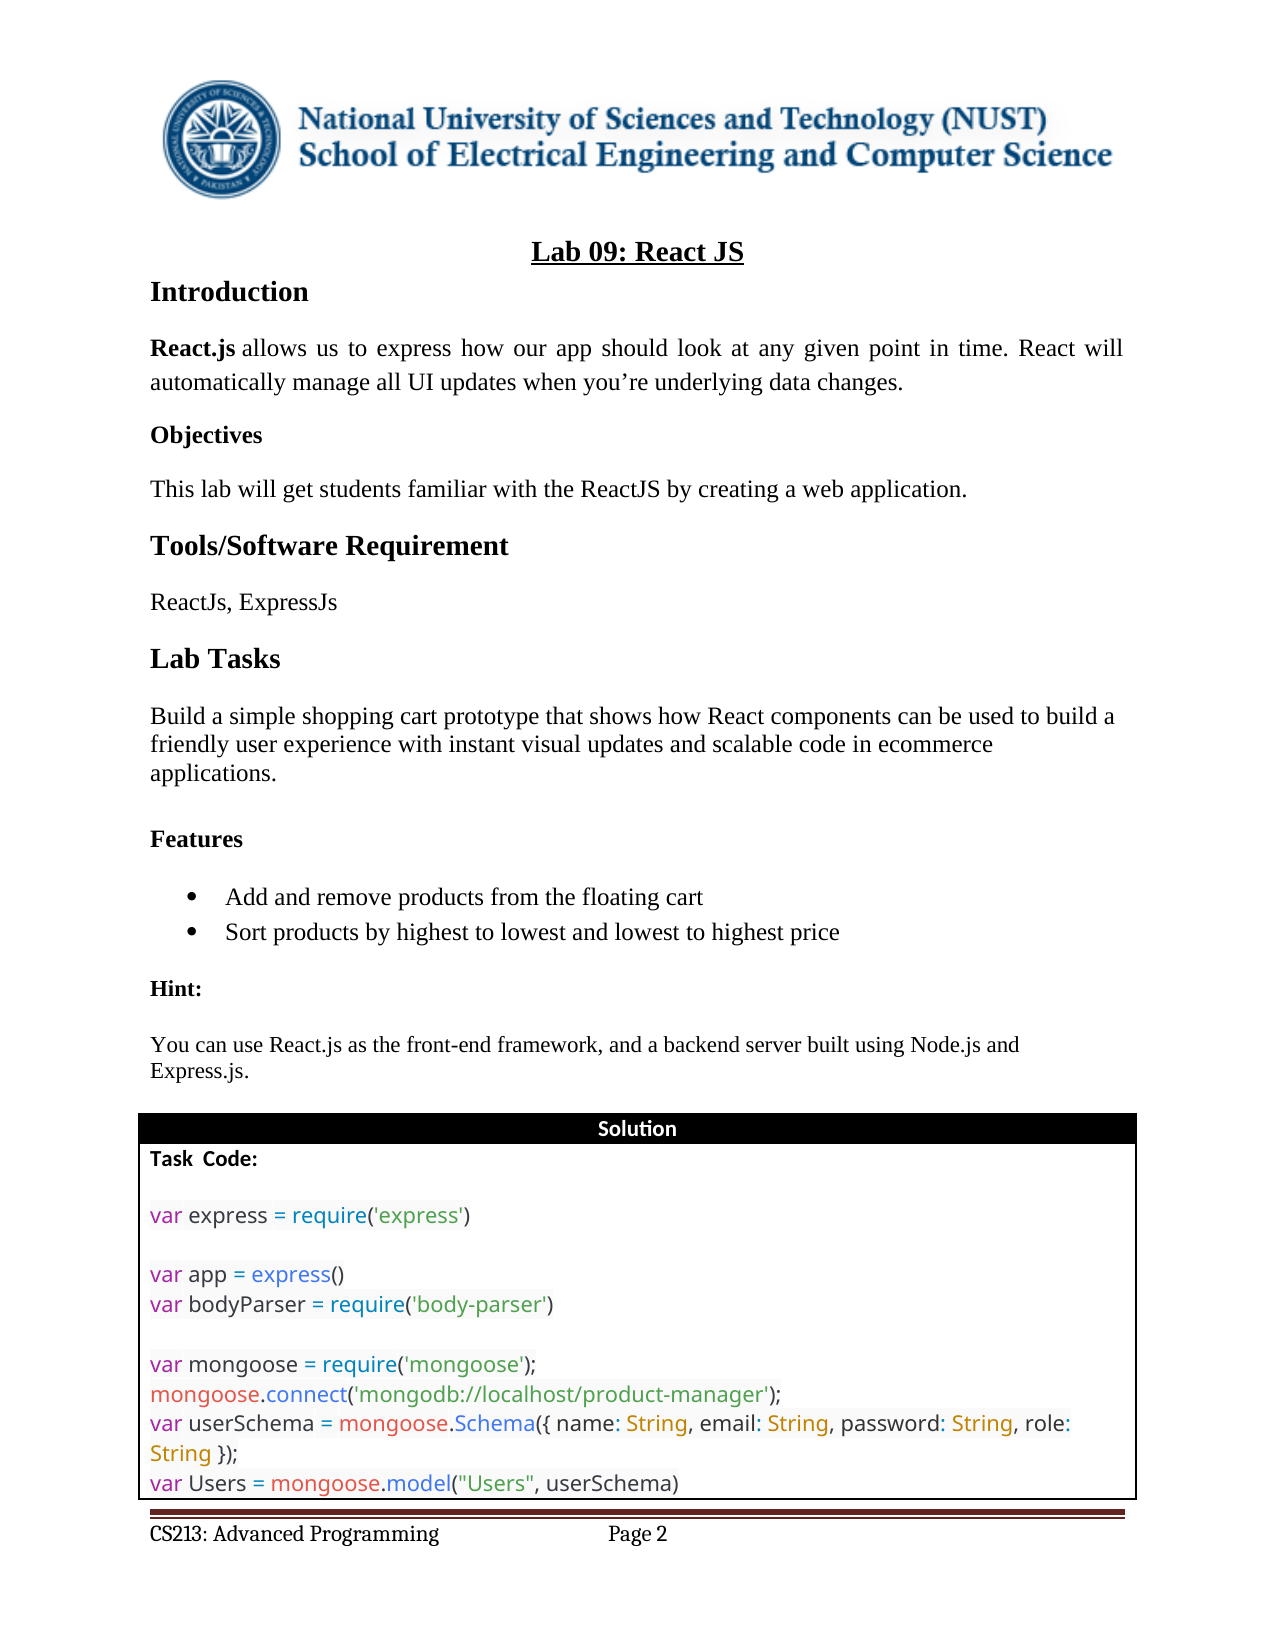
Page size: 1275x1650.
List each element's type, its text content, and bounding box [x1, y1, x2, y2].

list Add and remove products from the floating cart [187, 882, 1125, 911]
table_header Solution [139, 1114, 1136, 1142]
text ReactJs, ExpressJs [150, 587, 1125, 616]
subtitle Lab 09: React JS [150, 234, 1125, 268]
list Sort products by highest to lowest and lowest to highest price [187, 917, 1125, 946]
subtitle Features [150, 824, 1125, 853]
text React.js allows us to express how our app should look at any given point in time. React will automatically manage all UI updates when you’re underlying data changes. [150, 333, 1125, 395]
text Hint: [150, 975, 1125, 1002]
table_cell Task Code: var express = require('express') var app = express() var bodyParser = require('body-parser') var mongoose = require('mongoose'); mongoose.connect('mongodb://localhost/product-manager'); var userSchema = mongoose.Schema({ name: String, email: String, password: String, role: String }); var Users = mongoose.model("Users", userSchema) [140, 1144, 1135, 1498]
text You can use React.js as the front-end framework, and a backend server built using Node.js and Express.js. [150, 1031, 1125, 1083]
text Objectives [150, 420, 1125, 449]
text Introduction [150, 274, 1125, 308]
text Lab Tasks [150, 641, 1125, 675]
text Tools/Software Requirement [150, 528, 1125, 562]
text Build a simple shopping cart prototype that shows how React components can be used to build a friendly user experience with instant visual updates and scalable code in ecommerce applications. [150, 701, 1125, 787]
picture [150, 75, 1125, 210]
text This lab will get students familiar with the ReactJS by creating a web application. [150, 474, 1125, 503]
